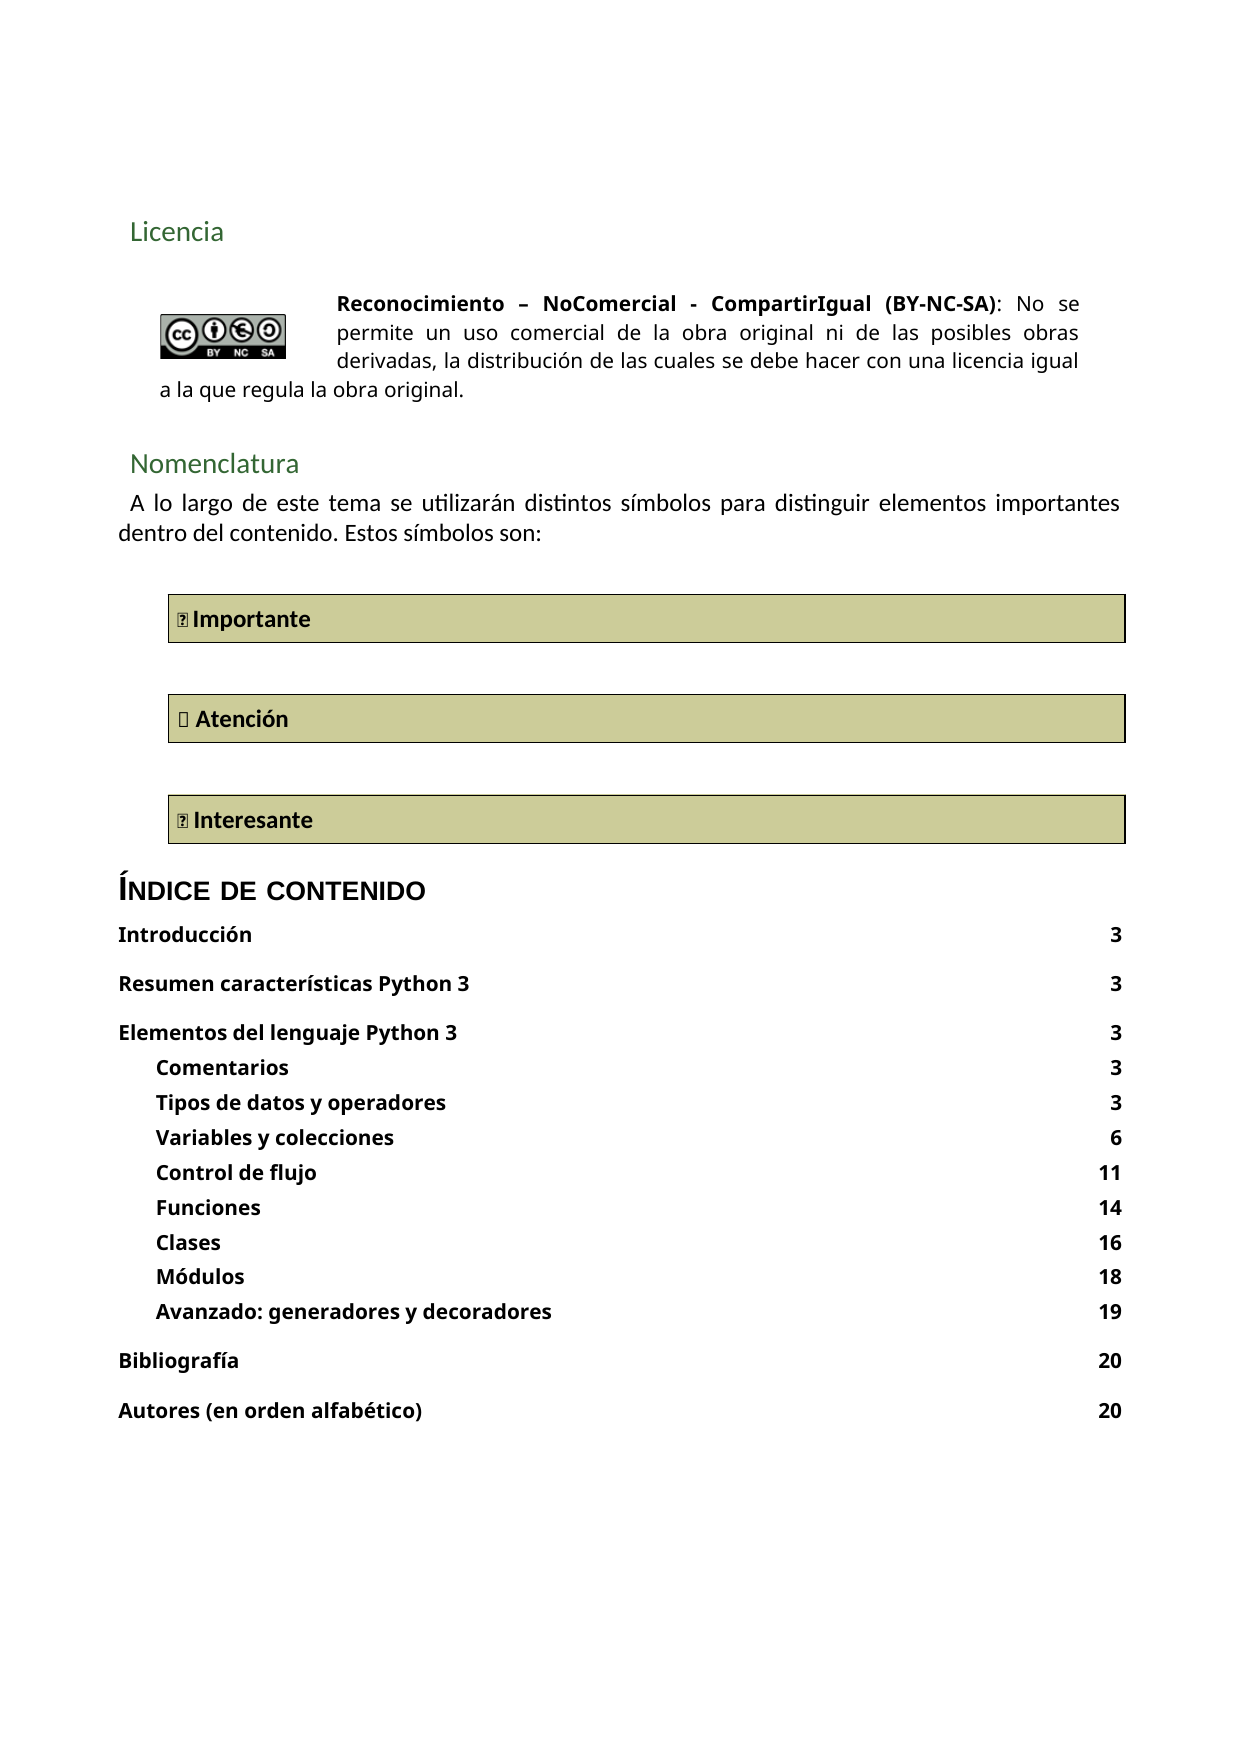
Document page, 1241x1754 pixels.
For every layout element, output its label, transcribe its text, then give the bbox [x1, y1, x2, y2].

text A lo largo de este tema se utilizarán distintos símbolos para distinguir elementos importantes dentro del contenido. Estos símbolos son: [118, 487, 1122, 548]
text Autores (en orden alfabético) 20 [118, 1396, 1122, 1424]
text Comentarios 3 [156, 1053, 1122, 1082]
text Clases 16 [156, 1228, 1122, 1256]
picture [160, 314, 286, 359]
text Reconocimiento – NoComercial - CompartirIgual (BY-NC-SA): No se permite un uso comercial de la obra original ni de las posibles obras derivadas, la distribución de las cuales se debe hacer con una licencia igual a la que regula la obra original. [159, 289, 1080, 403]
text 📖 Importante [169, 595, 1124, 642]
text Bibliografía 20 [118, 1347, 1122, 1375]
text Módulos 18 [156, 1262, 1122, 1291]
text Resumen características Python 3 3 [118, 969, 1122, 997]
text Elementos del lenguaje Python 3 3 [118, 1018, 1122, 1047]
text Índice de contenido [118, 869, 1122, 907]
text Introducción 3 [118, 920, 1122, 948]
text ❕ Atención [169, 695, 1124, 742]
text Control de flujo 11 [156, 1158, 1122, 1186]
text Tipos de datos y operadores 3 [156, 1088, 1122, 1116]
text 💬 Interesante [169, 796, 1124, 843]
text Variables y colecciones 6 [156, 1123, 1122, 1151]
text Nomenclatura [118, 445, 1122, 480]
text Avanzado: generadores y decoradores 19 [156, 1297, 1122, 1326]
text Funciones 14 [156, 1193, 1122, 1221]
text Licencia [118, 213, 1122, 248]
